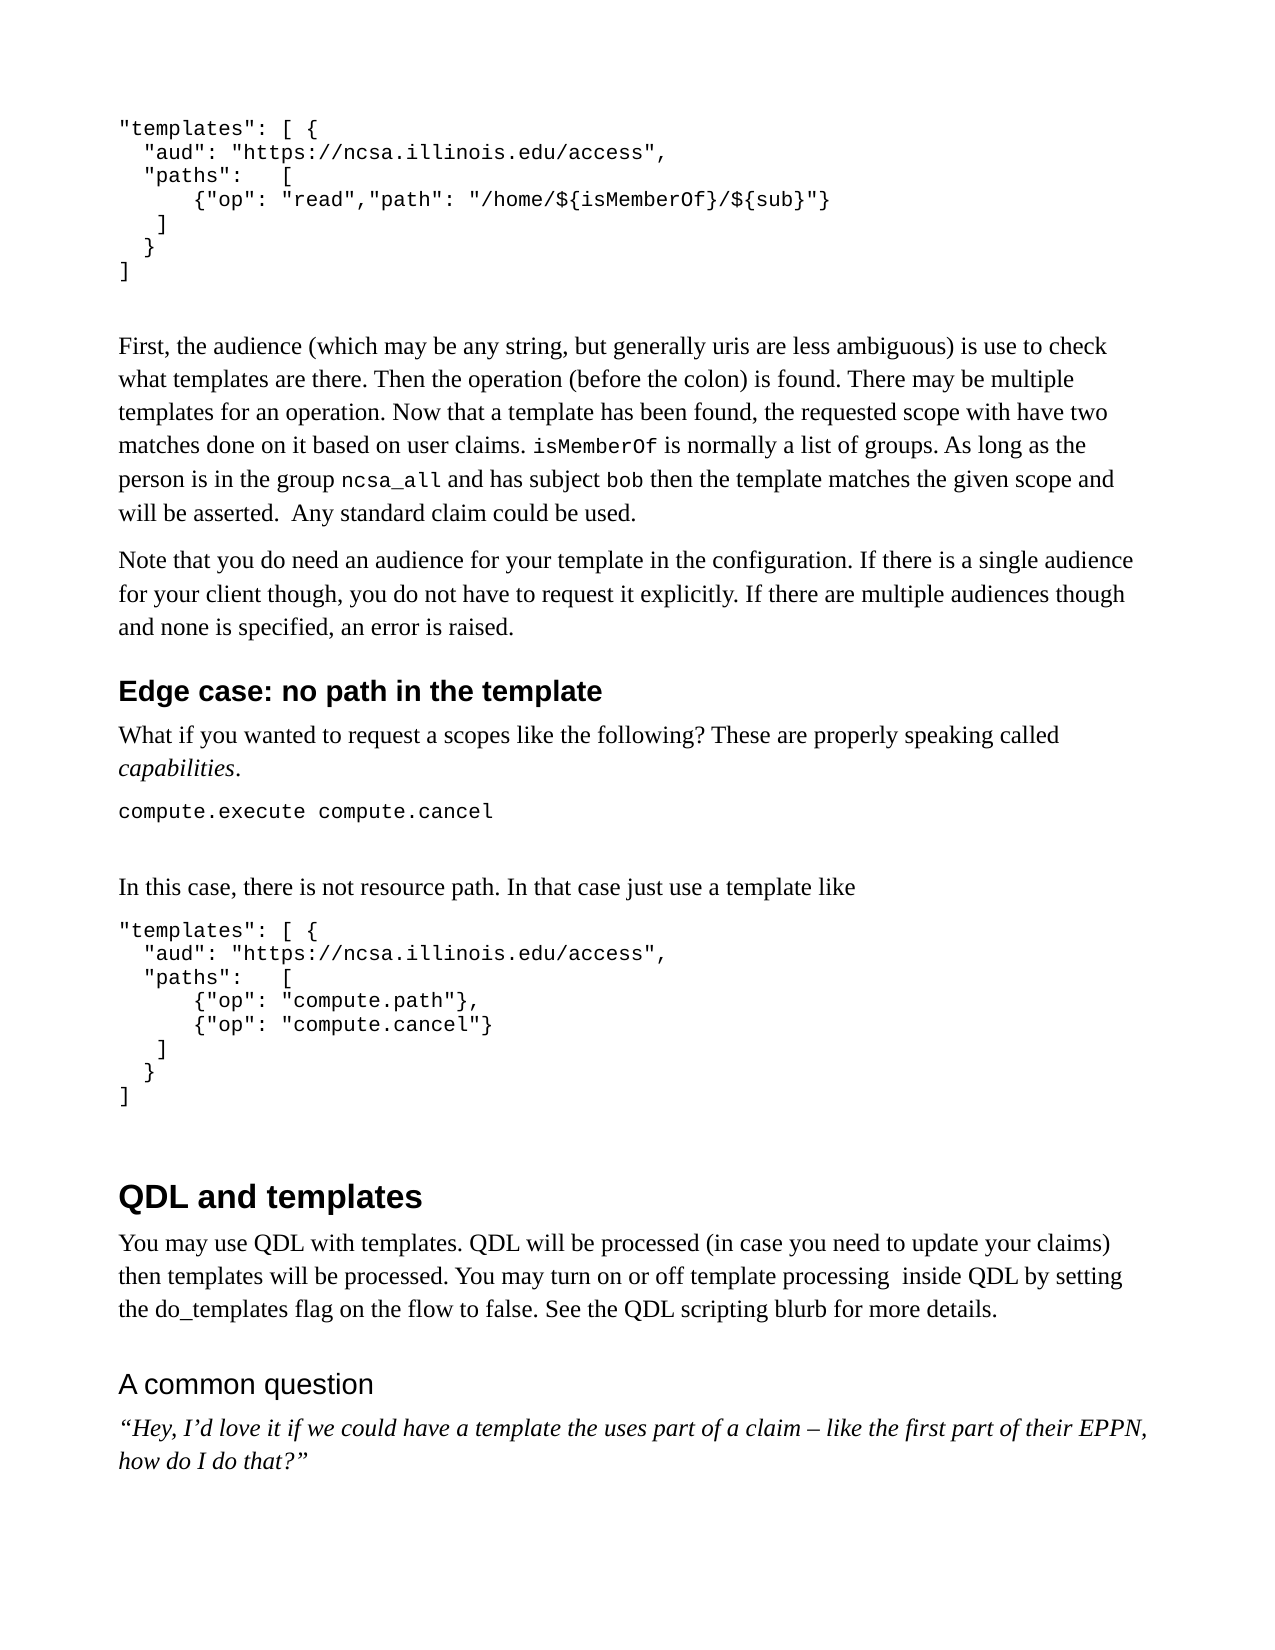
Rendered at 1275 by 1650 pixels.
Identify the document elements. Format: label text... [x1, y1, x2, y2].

text {"op": "compute.cancel"} [118, 1014, 1157, 1038]
text "templates": [ { [118, 118, 1157, 142]
text {"op": "read","path": "/home/${isMemberOf}/${sub}"} [118, 189, 1157, 213]
text "aud": "https://ncsa.illinois.edu/access", [118, 142, 1157, 165]
text "paths": [ [118, 165, 1157, 189]
text compute.execute compute.cancel [118, 801, 1157, 824]
text Note that you do need an audience for your template in the configuration. If there is a single audience for your client though, you do not have to request it explicitly. If there are multiple audiences though and none is specified, an error is raised. [118, 546, 1157, 640]
subtitle A common question [118, 1367, 1157, 1401]
text ] [118, 1038, 1157, 1061]
text "aud": "https://ncsa.illinois.edu/access", [118, 943, 1157, 967]
subtitle QDL and templates [118, 1177, 1157, 1216]
text {"op": "compute.path"}, [118, 991, 1157, 1014]
text ] [118, 260, 1157, 284]
text ] [118, 1085, 1157, 1109]
subtitle Edge case: no path in the template [118, 674, 1157, 708]
text In this case, there is not resource path. In that case just use a template like [118, 872, 1157, 901]
text ] [118, 213, 1157, 236]
text "paths": [ [118, 967, 1157, 991]
text First, the audience (which may be any string, but generally uris are less ambiguous) is use to check what templates are there. Then the operation (before the colon) is found. There may be multiple templates for an operation. Now that a template has been found, the requested scope with have two matches done on it based on user claims. isMemberOf is normally a list of groups. As long as the person is in the group ncsa_all and has subject bob then the template matches the given scope and will be asserted. Any standard claim could be used. [118, 331, 1157, 527]
text What if you wanted to request a scopes like the following? These are properly speaking called capabilities. [118, 720, 1157, 782]
text } [118, 1061, 1157, 1085]
text "templates": [ { [118, 919, 1157, 943]
text “Hey, I’d love it if we could have a template the uses part of a claim – like the first part of their EPPN, how do I do that?” [118, 1413, 1157, 1475]
text You may use QDL with templates. QDL will be processed (in case you need to update your claims) then templates will be processed. You may turn on or off template processing inside QDL by setting the do_templates flag on the flow to false. See the QDL scripting blurb for more details. [118, 1228, 1157, 1323]
text } [118, 236, 1157, 260]
